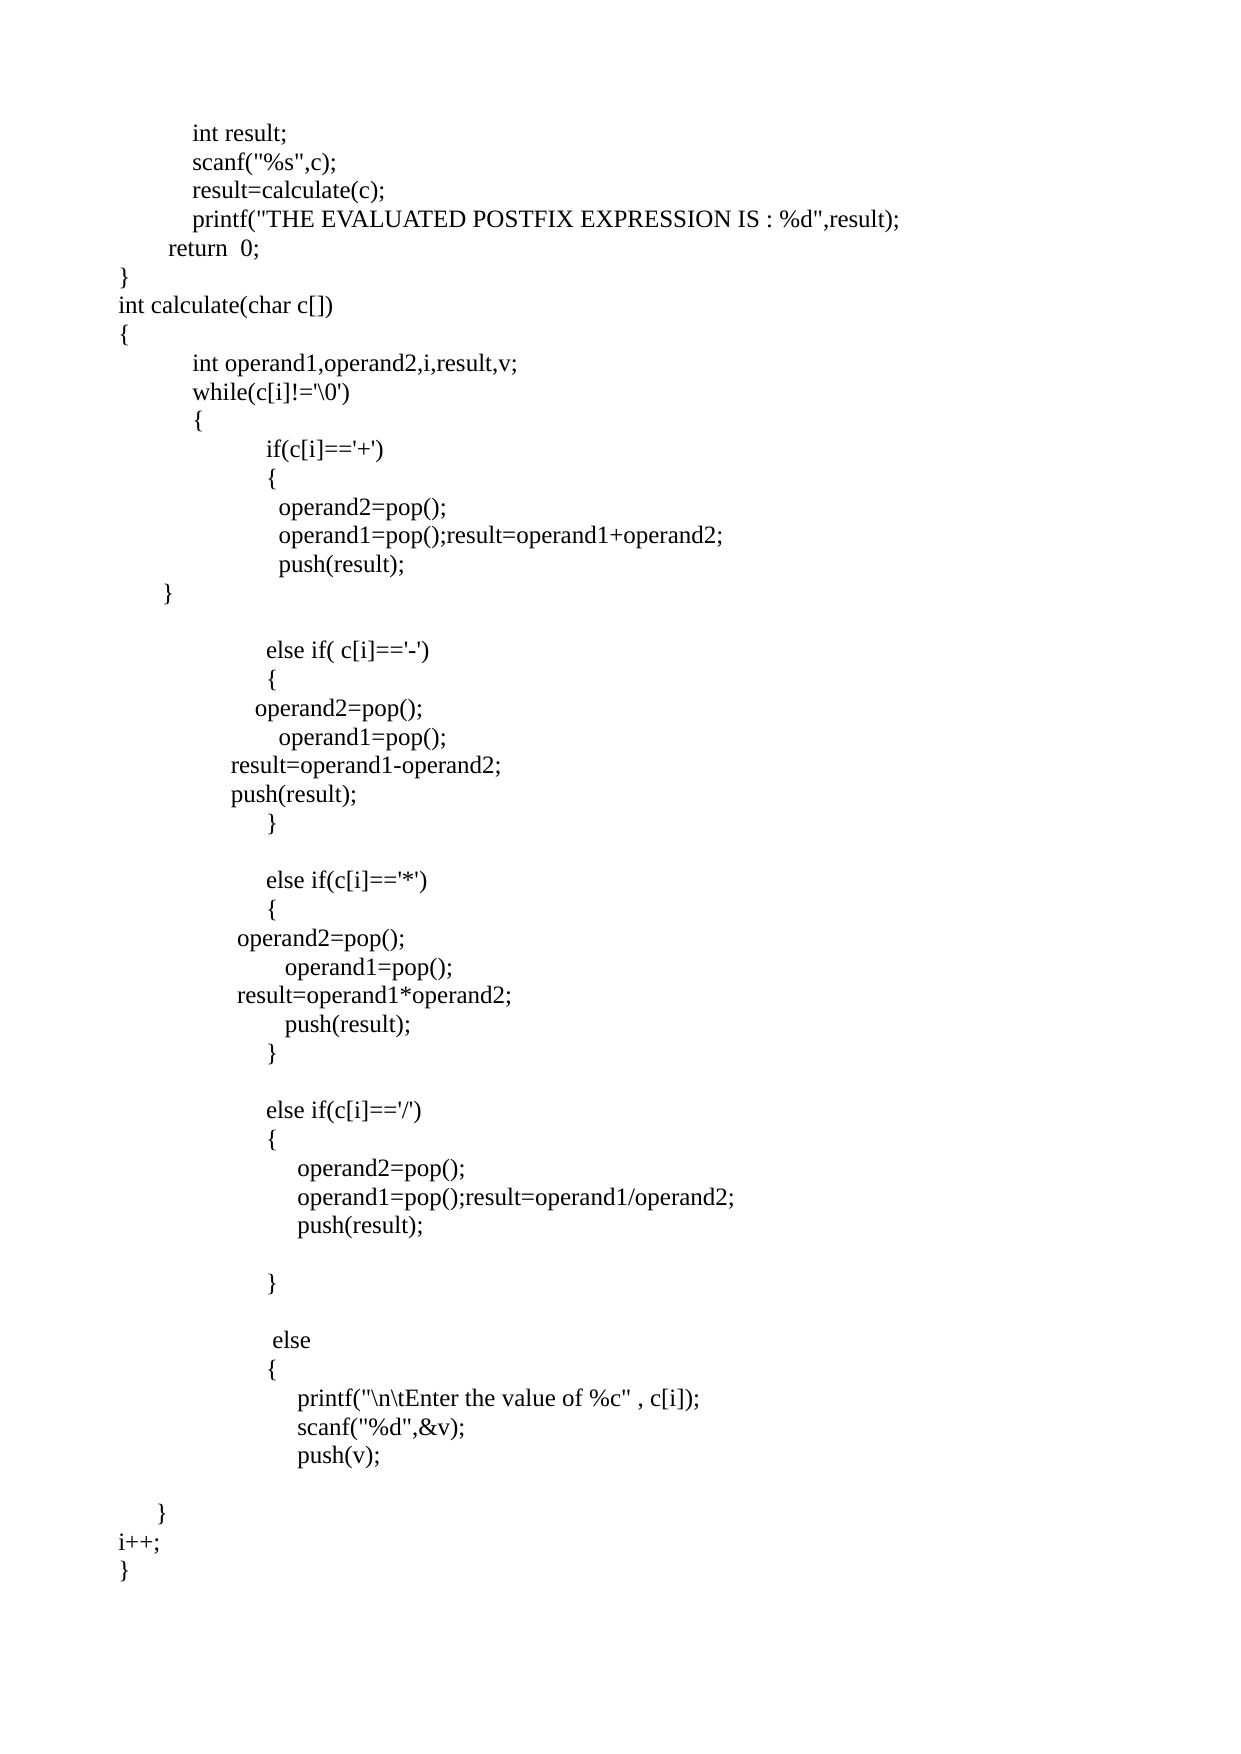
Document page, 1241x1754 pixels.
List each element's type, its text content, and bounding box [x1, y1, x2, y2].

text } [118, 1556, 1122, 1584]
text int result; [118, 118, 1122, 147]
text scanf("%d",&v); [118, 1412, 1122, 1441]
text if(c[i]=='+') [118, 434, 1122, 463]
text } [118, 1268, 1122, 1297]
text operand1=pop();result=operand1+operand2; [118, 521, 1122, 549]
text result=operand1-operand2; [118, 751, 1122, 779]
text { [118, 894, 1122, 923]
text { [118, 1354, 1122, 1383]
text printf("THE EVALUATED POSTFIX EXPRESSION IS : %d",result); [118, 204, 1122, 233]
text push(result); [118, 1211, 1122, 1239]
text int operand1,operand2,i,result,v; [118, 348, 1122, 377]
text i++; [118, 1527, 1122, 1556]
text { [118, 463, 1122, 492]
text } [118, 808, 1122, 837]
text operand1=pop(); [118, 722, 1122, 751]
text while(c[i]!='\0') [118, 377, 1122, 406]
text else if(c[i]=='*') [118, 866, 1122, 894]
text operand2=pop(); [118, 923, 1122, 952]
text result=operand1*operand2; [118, 981, 1122, 1009]
text } [118, 1498, 1122, 1527]
text push(result); [118, 549, 1122, 578]
text printf("\n\tEnter the value of %c" , c[i]); [118, 1383, 1122, 1412]
text push(result); [118, 779, 1122, 808]
text operand2=pop(); [118, 693, 1122, 722]
text else if(c[i]=='/') [118, 1096, 1122, 1124]
text operand1=pop(); [118, 952, 1122, 981]
text operand2=pop(); [118, 1153, 1122, 1182]
text else if( c[i]=='-') [118, 636, 1122, 664]
text operand1=pop();result=operand1/operand2; [118, 1182, 1122, 1211]
text int calculate(char c[]) [118, 291, 1122, 319]
text { [118, 406, 1122, 434]
text } [118, 1038, 1122, 1067]
text { [118, 319, 1122, 348]
text push(v); [118, 1441, 1122, 1469]
text { [118, 664, 1122, 693]
text return 0; [118, 233, 1122, 262]
text push(result); [118, 1009, 1122, 1038]
text result=calculate(c); [118, 176, 1122, 204]
text scanf("%s",c); [118, 147, 1122, 176]
text } [118, 578, 1122, 607]
text { [118, 1124, 1122, 1153]
text else [118, 1326, 1122, 1354]
text } [118, 262, 1122, 291]
text operand2=pop(); [118, 492, 1122, 521]
